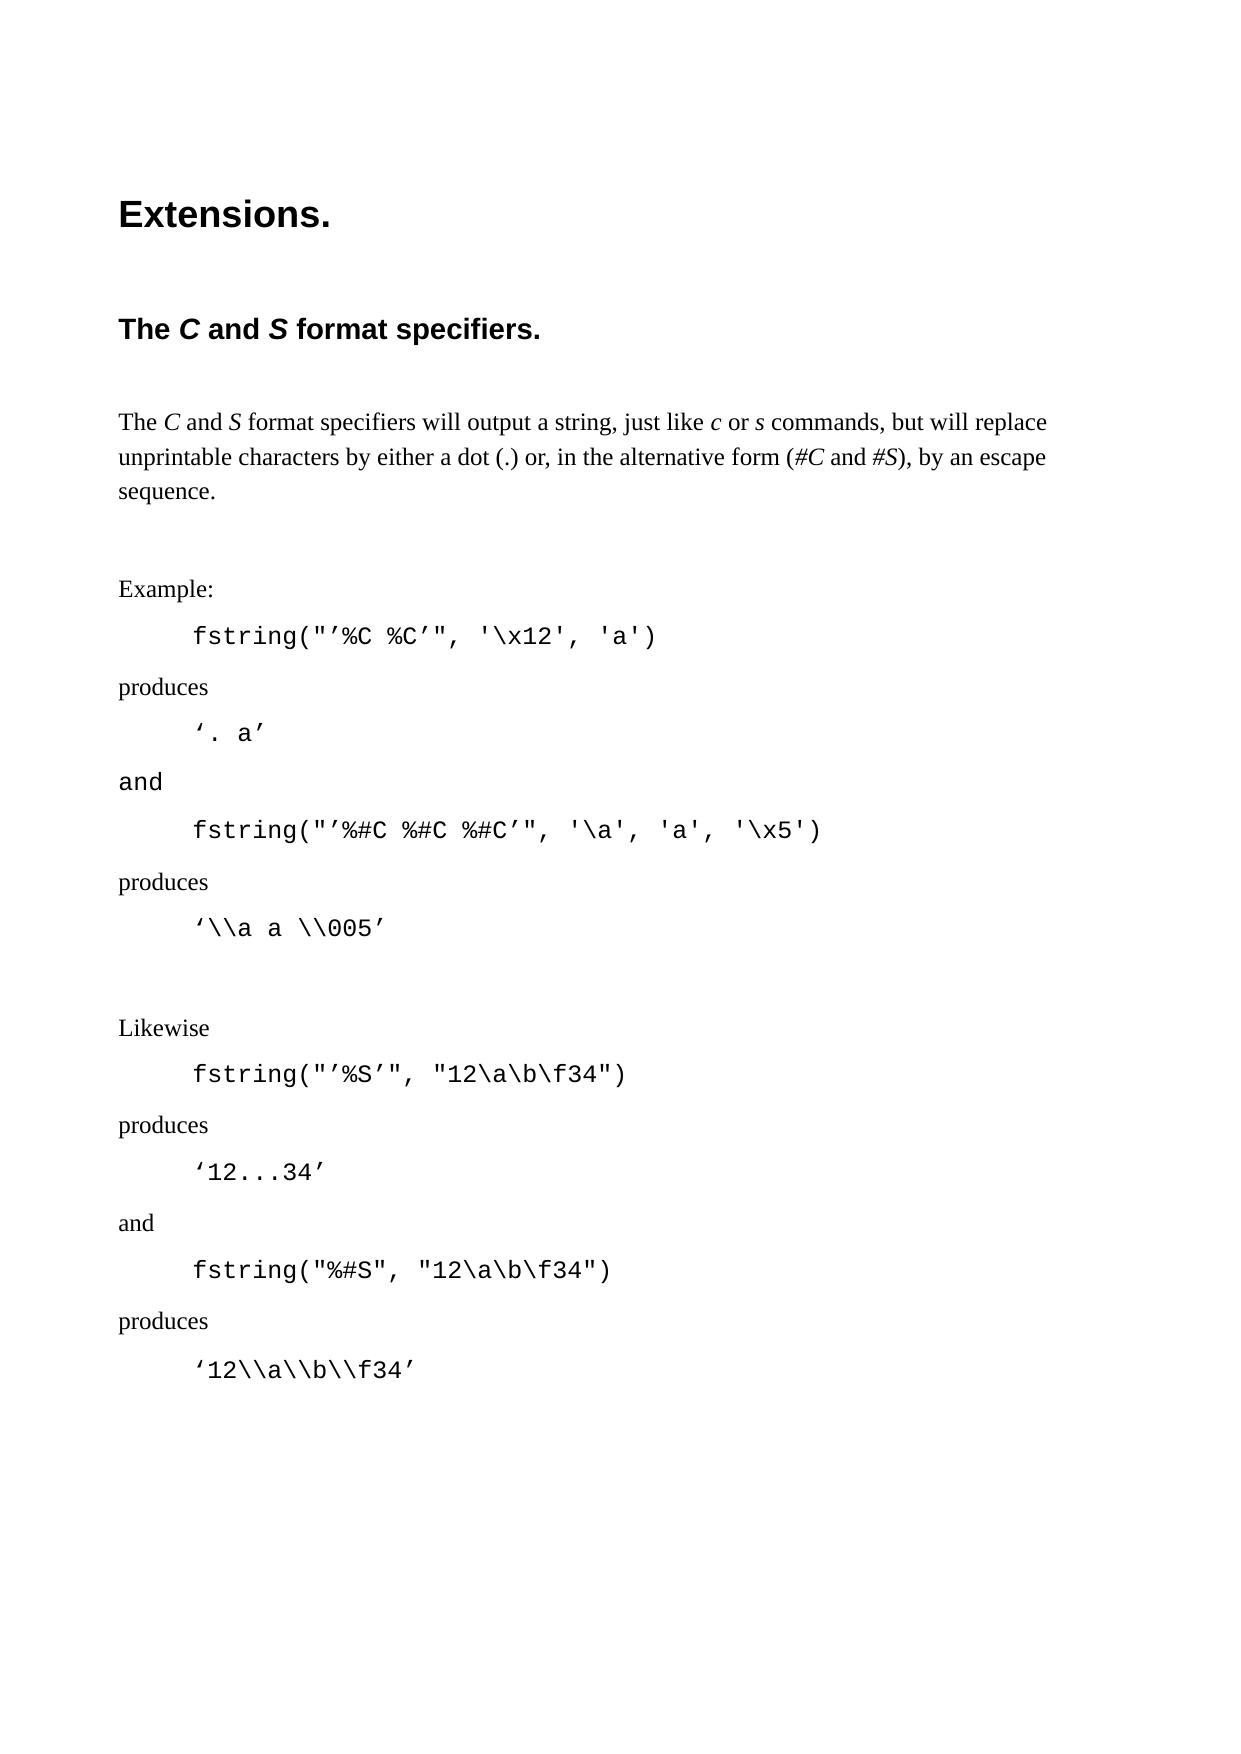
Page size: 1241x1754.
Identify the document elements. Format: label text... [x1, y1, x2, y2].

text fstring("’%C %C’", '\x12', 'a') [192, 623, 1122, 652]
text and [118, 1208, 1122, 1237]
text ‘\\a a \\005’ [192, 916, 1122, 944]
text The C and S format specifiers will output a string, just like c or s commands, but will replace unprintable characters by either a dot (.) or, in the alternative form (#C and #S), by an escape sequence. [118, 407, 1122, 505]
text and [118, 769, 1122, 798]
text ‘. a’ [192, 721, 1122, 749]
text fstring("%#S", "12\a\b\f34") [118, 1257, 1122, 1286]
text ‘12\\a\\b\\f34’ [118, 1355, 1122, 1386]
text produces [118, 1306, 1122, 1334]
text fstring("’%S’", "12\a\b\f34") [192, 1062, 1122, 1090]
text Example: [118, 574, 1122, 603]
text produces [118, 672, 1122, 701]
text Likewise [118, 1013, 1122, 1042]
text produces [118, 867, 1122, 895]
text ‘12...34’ [118, 1159, 1122, 1188]
subtitle The C and S format specifiers. [118, 312, 1122, 346]
text fstring("’%#C %#C %#C’", '\a', 'a', '\x5') [192, 818, 1122, 846]
subtitle Extensions. [118, 192, 1122, 236]
text produces [118, 1111, 1122, 1139]
